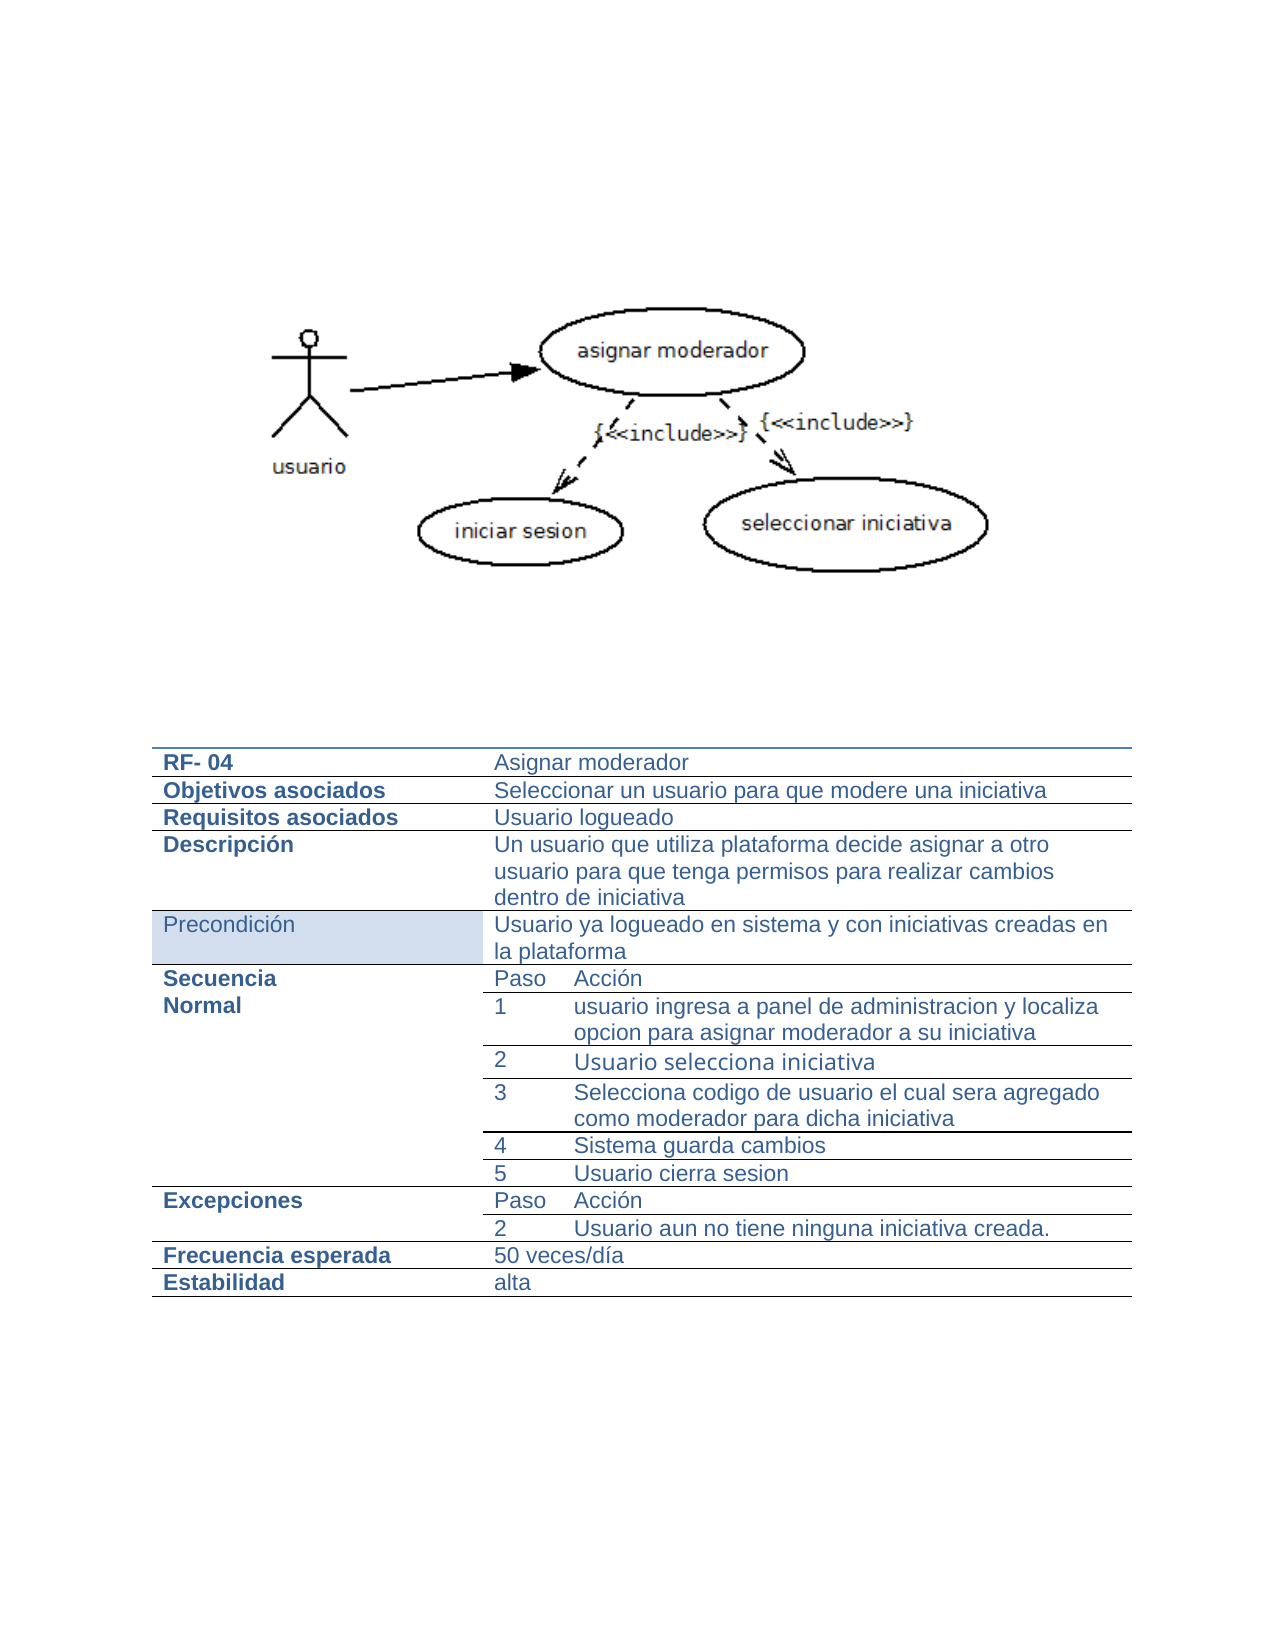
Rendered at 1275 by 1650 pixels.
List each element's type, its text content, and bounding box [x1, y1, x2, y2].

table_cell Descripción [152, 831, 483, 910]
table_cell Requisitos asociados [152, 804, 483, 830]
table_cell Paso [483, 1187, 562, 1213]
table_cell Precondición [152, 911, 483, 964]
table_cell alta [483, 1269, 1132, 1296]
table_cell Acción [563, 1187, 1132, 1213]
table_cell Frecuencia esperada [152, 1242, 483, 1268]
table_cell 3 [483, 1079, 562, 1131]
table_cell Selecciona codigo de usuario el cual sera agregado como moderador para dicha iniciativa [563, 1079, 1132, 1131]
table_cell Usuario ya logueado en sistema y con iniciativas creadas en la plataforma [483, 911, 1132, 964]
table_cell Sistema guarda cambios [563, 1133, 1132, 1159]
table_cell 4 [483, 1133, 562, 1159]
table_cell Un usuario que utiliza plataforma decide asignar a otro usuario para que tenga permisos para realizar cambios dentro de iniciativa [483, 831, 1132, 910]
table_cell 1 [483, 993, 562, 1045]
table_cell Objetivos asociados [152, 777, 483, 803]
table_cell Usuario selecciona iniciativa [563, 1046, 1132, 1078]
table_header Asignar moderador [483, 749, 1132, 776]
table_cell 2 [483, 1046, 562, 1078]
table_cell 5 [483, 1160, 562, 1186]
table_cell Seleccionar un usuario para que modere una iniciativa [483, 777, 1132, 803]
table_cell Estabilidad [152, 1269, 483, 1296]
table_cell Usuario cierra sesion [563, 1160, 1132, 1186]
table_cell Usuario logueado [483, 804, 1132, 830]
table_cell usuario ingresa a panel de administracion y localiza opcion para asignar moderador a su iniciativa [563, 993, 1132, 1045]
table_cell Paso [483, 965, 562, 992]
table_header RF- 04 [152, 749, 483, 776]
table_cell Excepciones [152, 1187, 483, 1241]
table_cell 2 [483, 1215, 562, 1241]
table_cell Usuario aun no tiene ninguna iniciativa creada. [563, 1215, 1132, 1241]
picture [197, 252, 1078, 642]
table_cell Secuencia Normal [152, 965, 483, 1186]
table_cell Acción [563, 965, 1132, 992]
table_cell 50 veces/día [483, 1242, 1132, 1268]
